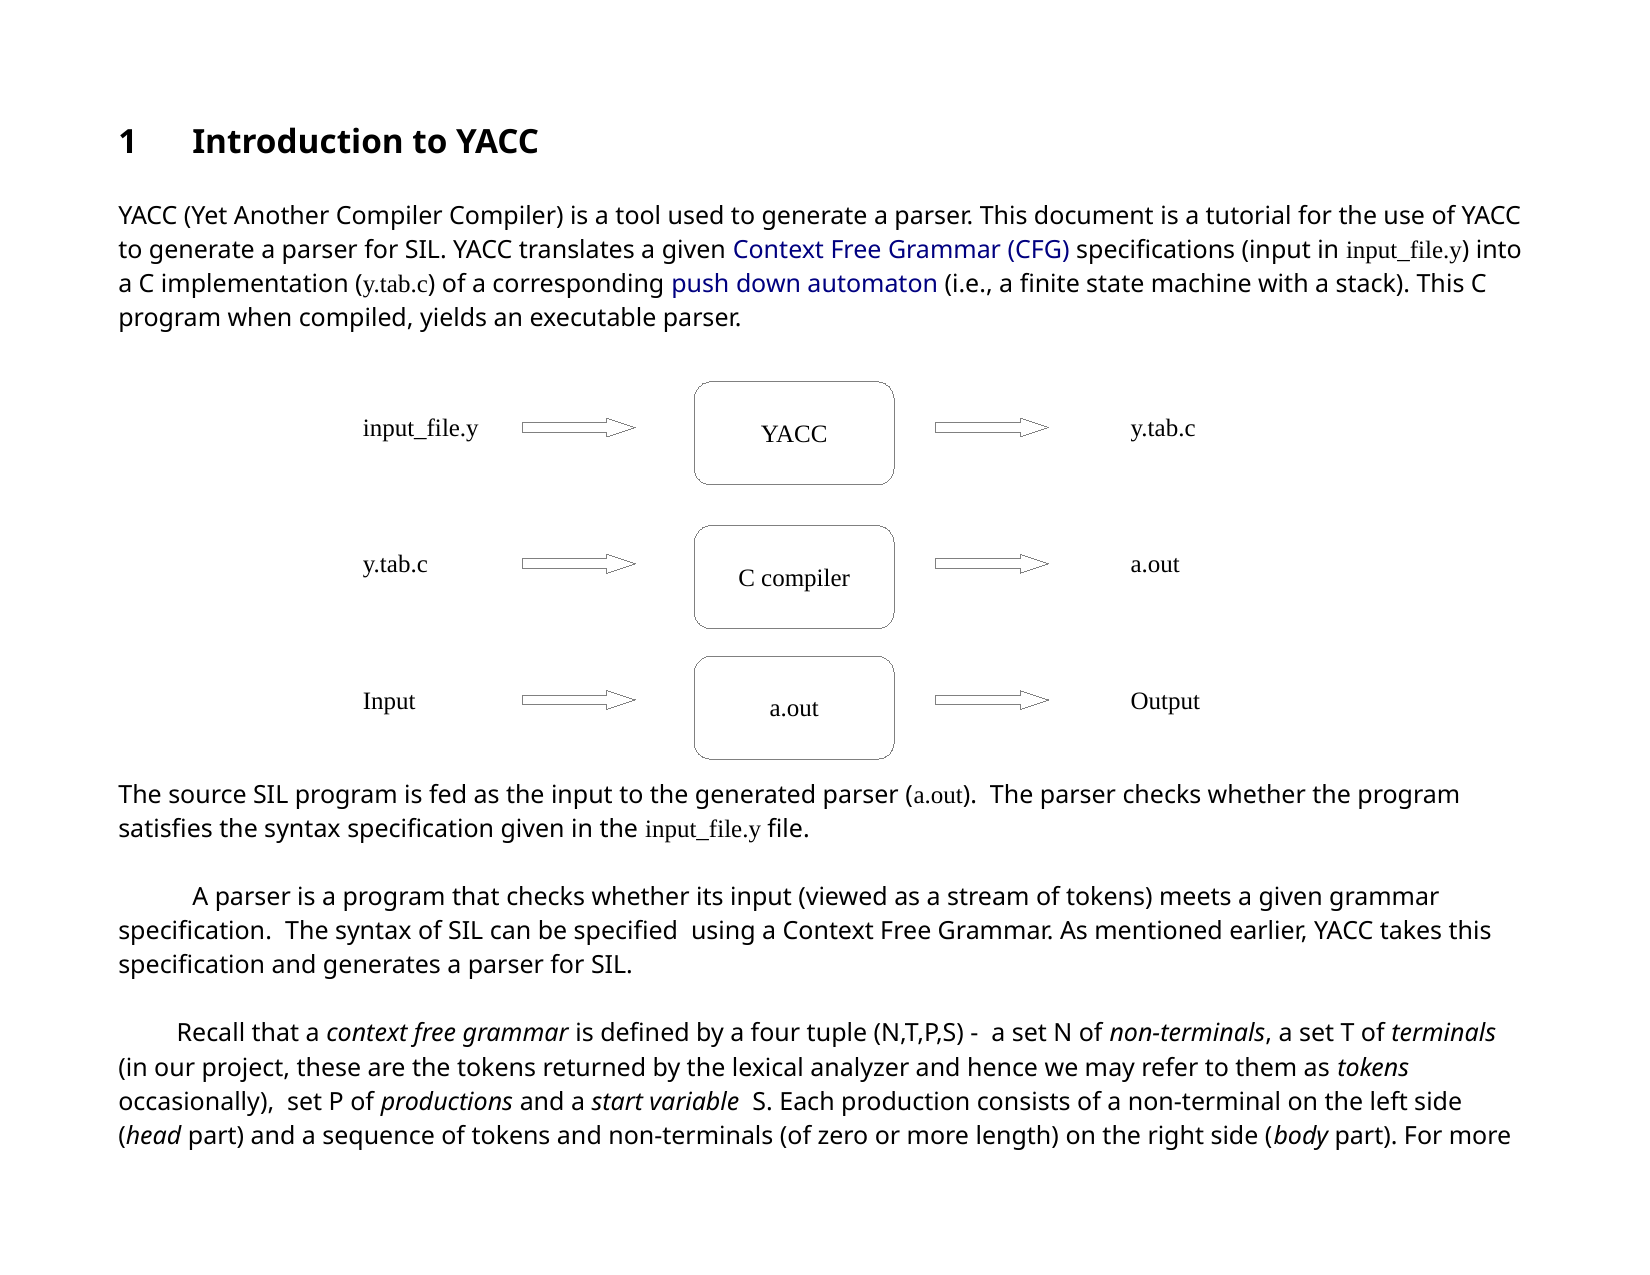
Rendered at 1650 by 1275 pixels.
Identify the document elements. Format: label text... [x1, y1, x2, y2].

text A parser is a program that checks whether its input (viewed as a stream of tokens) meets a given grammar specification. The syntax of SIL can be specified using a Context Free Grammar. As mentioned earlier, YACC takes this specification and generates a parser for SIL. [118, 879, 1532, 981]
text Recall that a context free grammar is defined by a four tuple (N,T,P,S) - a set N of non-terminals, a set T of terminals (in our project, these are the tokens returned by the lexical analyzer and hence we may refer to them as tokens occasionally), set P of productions and a start variable S. Each production consists of a non-terminal on the left side (head part) and a sequence of tokens and non-terminals (of zero or more length) on the right side (body part). For more [118, 1015, 1532, 1151]
text 1 Introduction to YACC [118, 118, 1532, 163]
text YACC (Yet Another Compiler Compiler) is a tool used to generate a parser. This document is a tutorial for the use of YACC to generate a parser for SIL. YACC translates a given Context Free Grammar (CFG) specifications (input in input_file.y) into a C implementation (y.tab.c) of a corresponding push down automaton (i.e., a finite state machine with a stack). This C program when compiled, yields an executable parser. [118, 198, 1532, 334]
text The source SIL program is fed as the input to the generated parser (a.out). The parser checks whether the program satisfies the syntax specification given in the input_file.y file. [118, 777, 1532, 845]
